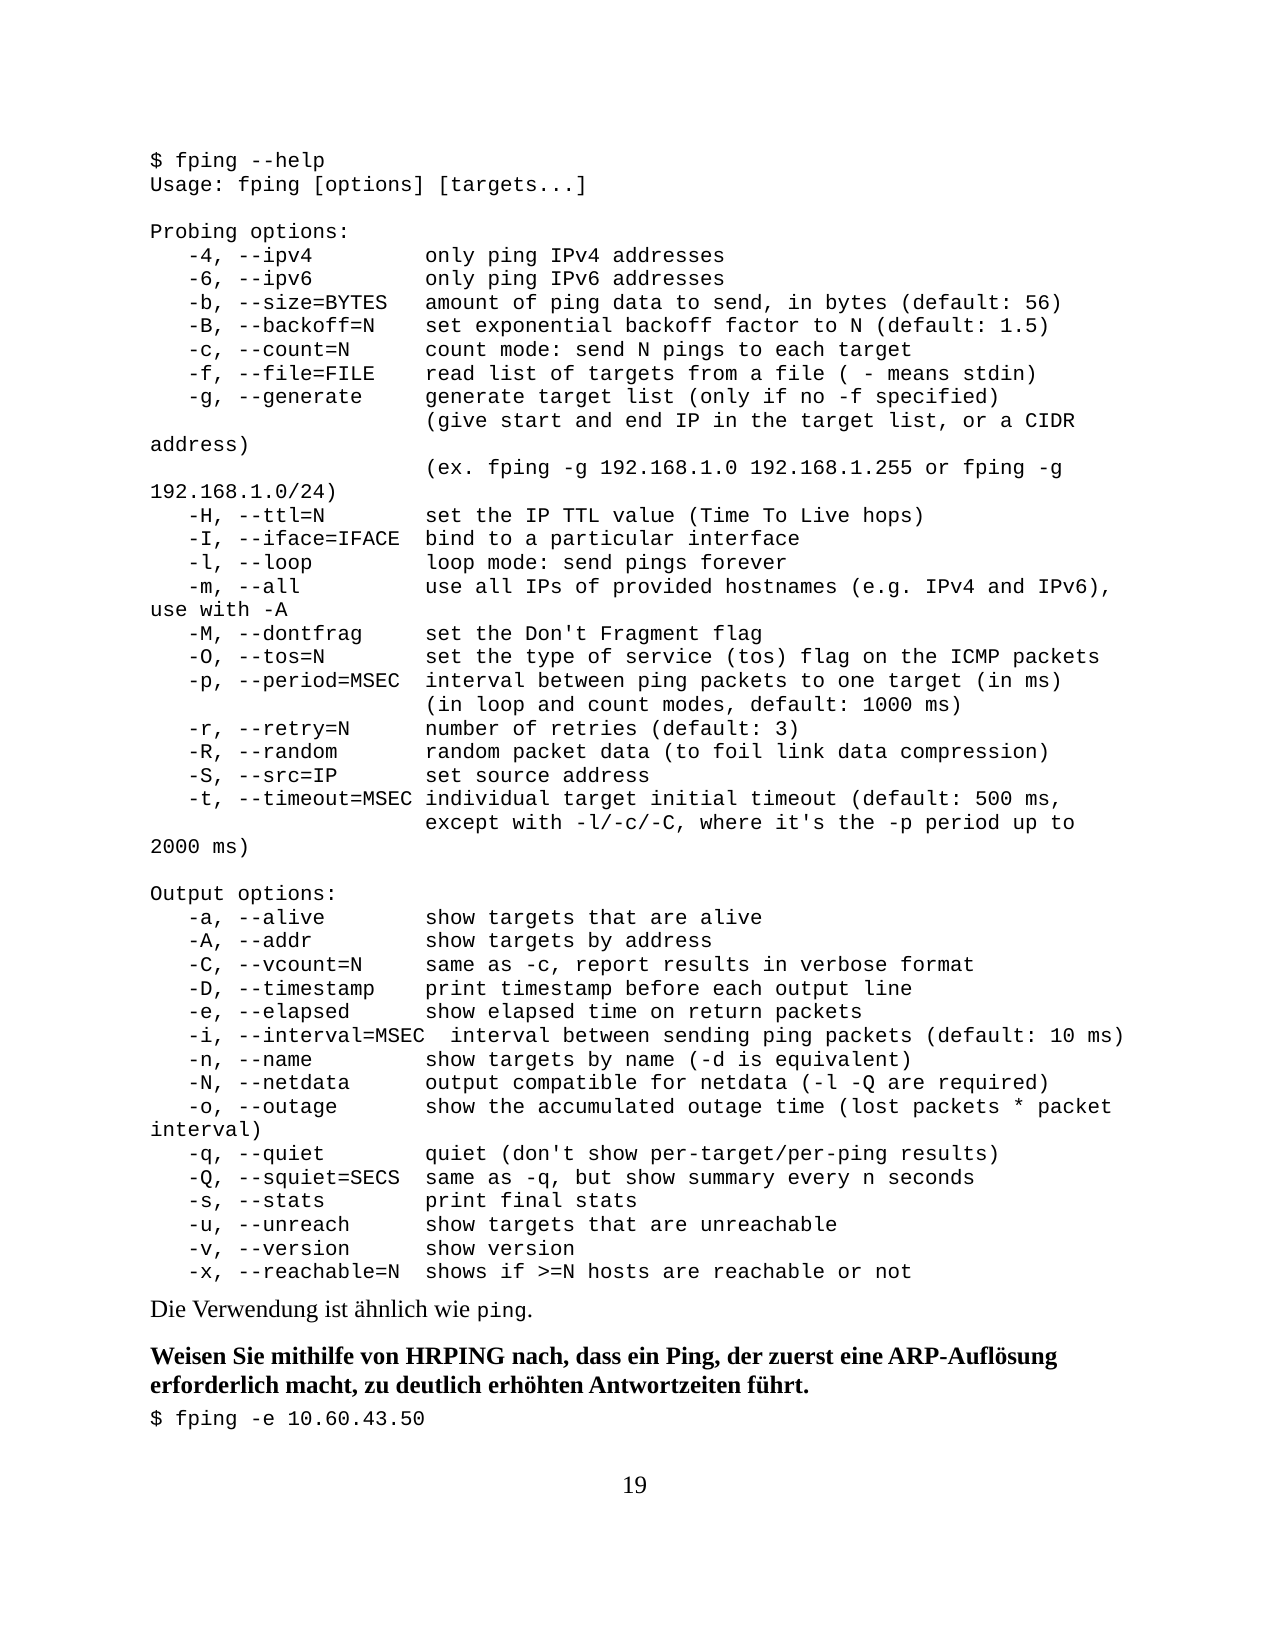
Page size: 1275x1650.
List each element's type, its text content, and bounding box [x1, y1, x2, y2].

text -R, --random random packet data (to foil link data compression) [150, 741, 1125, 765]
text -I, --iface=IFACE bind to a particular interface [150, 528, 1125, 552]
text $ fping -e 10.60.43.50 [150, 1408, 1125, 1432]
text -b, --size=BYTES amount of ping data to send, in bytes (default: 56) [150, 292, 1125, 316]
text -N, --netdata output compatible for netdata (-l -Q are required) [150, 1072, 1125, 1096]
text Usage: fping [options] [targets...] [150, 174, 1125, 197]
text -4, --ipv4 only ping IPv4 addresses [150, 244, 1125, 268]
text -C, --vcount=N same as -c, report results in verbose format [150, 954, 1125, 978]
text Weisen Sie mithilfe von HRPING nach, dass ein Ping, der zuerst eine ARP-Auflösung erforderlich macht, zu deutlich erhöhten Antwortzeiten führt. [150, 1341, 1125, 1399]
text -6, --ipv6 only ping IPv6 addresses [150, 268, 1125, 292]
text (in loop and count modes, default: 1000 ms) [150, 694, 1125, 717]
text -M, --dontfrag set the Don't Fragment flag [150, 623, 1125, 647]
text -t, --timeout=MSEC individual target initial timeout (default: 500 ms, [150, 788, 1125, 812]
text -g, --generate generate target list (only if no -f specified) [150, 386, 1125, 410]
text -x, --reachable=N shows if >=N hosts are reachable or not [150, 1261, 1125, 1285]
text -f, --file=FILE read list of targets from a file ( - means stdin) [150, 363, 1125, 386]
text -m, --all use all IPs of provided hostnames (e.g. IPv4 and IPv6), use with -A [150, 576, 1125, 623]
text Probing options: [150, 221, 1125, 244]
text -B, --backoff=N set exponential backoff factor to N (default: 1.5) [150, 316, 1125, 339]
text $ fping --help [150, 150, 1125, 174]
text -H, --ttl=N set the IP TTL value (Time To Live hops) [150, 505, 1125, 528]
text -r, --retry=N number of retries (default: 3) [150, 717, 1125, 741]
text -a, --alive show targets that are alive [150, 907, 1125, 930]
text -n, --name show targets by name (-d is equivalent) [150, 1048, 1125, 1072]
text except with -l/-c/-C, where it's the -p period up to 2000 ms) [150, 812, 1125, 859]
text -u, --unreach show targets that are unreachable [150, 1214, 1125, 1238]
text (ex. fping -g 192.168.1.0 192.168.1.255 or fping -g 192.168.1.0/24) [150, 457, 1125, 505]
text -s, --stats print final stats [150, 1190, 1125, 1214]
text -l, --loop loop mode: send pings forever [150, 552, 1125, 576]
text -S, --src=IP set source address [150, 765, 1125, 788]
text -o, --outage show the accumulated outage time (lost packets * packet interval) [150, 1096, 1125, 1143]
text -O, --tos=N set the type of service (tos) flag on the ICMP packets [150, 647, 1125, 670]
text Output options: [150, 883, 1125, 907]
text -Q, --squiet=SECS same as -q, but show summary every n seconds [150, 1167, 1125, 1190]
text (give start and end IP in the target list, or a CIDR address) [150, 410, 1125, 457]
text -v, --version show version [150, 1238, 1125, 1261]
text -i, --interval=MSEC interval between sending ping packets (default: 10 ms) [150, 1025, 1125, 1048]
text -q, --quiet quiet (don't show per-target/per-ping results) [150, 1143, 1125, 1167]
text -c, --count=N count mode: send N pings to each target [150, 339, 1125, 363]
text -A, --addr show targets by address [150, 930, 1125, 954]
text -e, --elapsed show elapsed time on return packets [150, 1001, 1125, 1025]
text Die Verwendung ist ähnlich wie ping. [150, 1294, 1125, 1323]
text -p, --period=MSEC interval between ping packets to one target (in ms) [150, 670, 1125, 694]
text -D, --timestamp print timestamp before each output line [150, 978, 1125, 1001]
